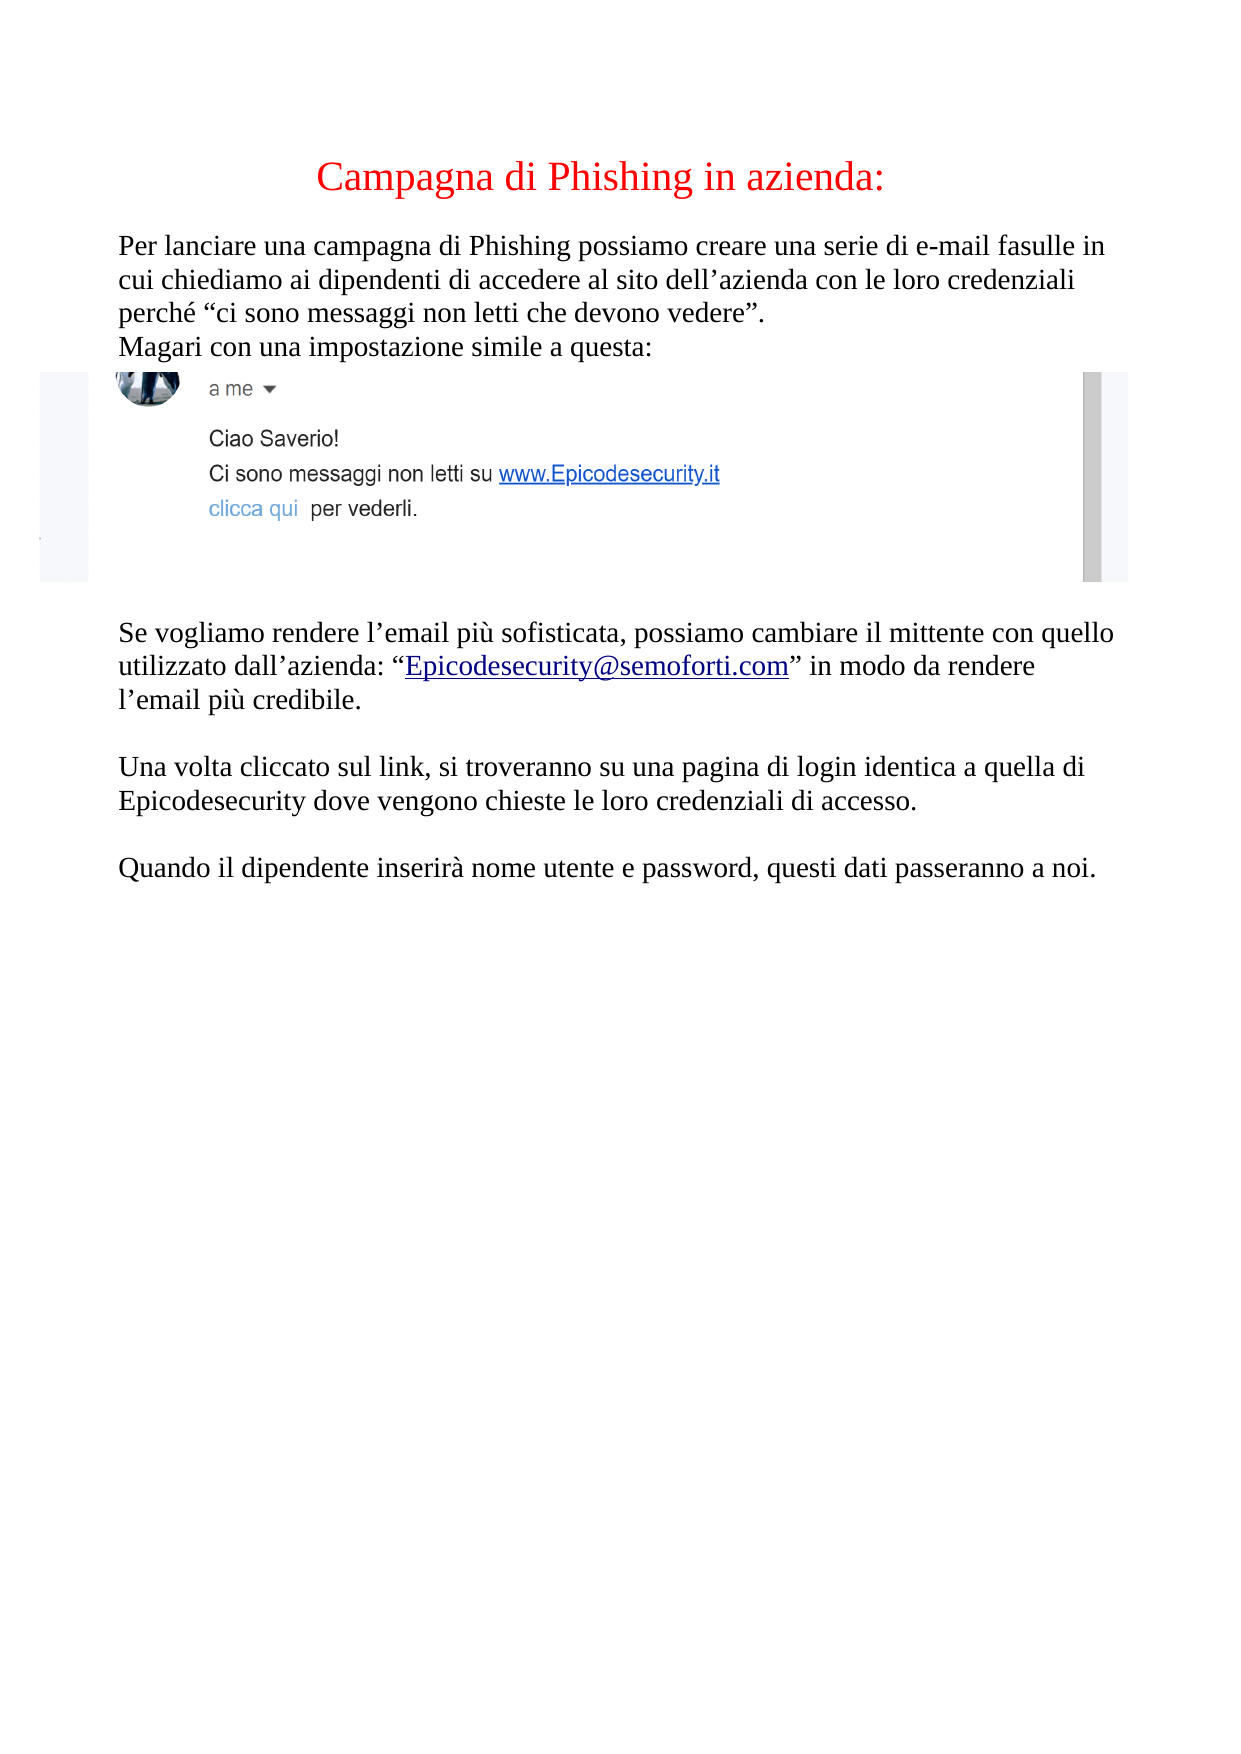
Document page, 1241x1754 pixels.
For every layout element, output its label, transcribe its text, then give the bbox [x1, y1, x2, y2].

text Magari con una impostazione simile a questa: [118, 329, 1122, 362]
picture [39, 372, 1129, 582]
text Quando il dipendente inserirà nome utente e password, questi dati passeranno a noi. [118, 850, 1122, 883]
text Una volta cliccato sul link, si troveranno su una pagina di login identica a quella di Epicodesecurity dove vengono chieste le loro credenziali di accesso. [118, 749, 1122, 816]
text Se vogliamo rendere l’email più sofisticata, possiamo cambiare il mittente con quello utilizzato dall’azienda: “Epicodesecurity@semoforti.com” in modo da rendere l’email più credibile. [118, 615, 1122, 716]
text Per lanciare una campagna di Phishing possiamo creare una serie di e-mail fasulle in cui chiediamo ai dipendenti di accedere al sito dell’azienda con le loro credenziali perché “ci sono messaggi non letti che devono vedere”. [118, 228, 1122, 329]
text Campagna di Phishing in azienda: [118, 152, 1122, 199]
